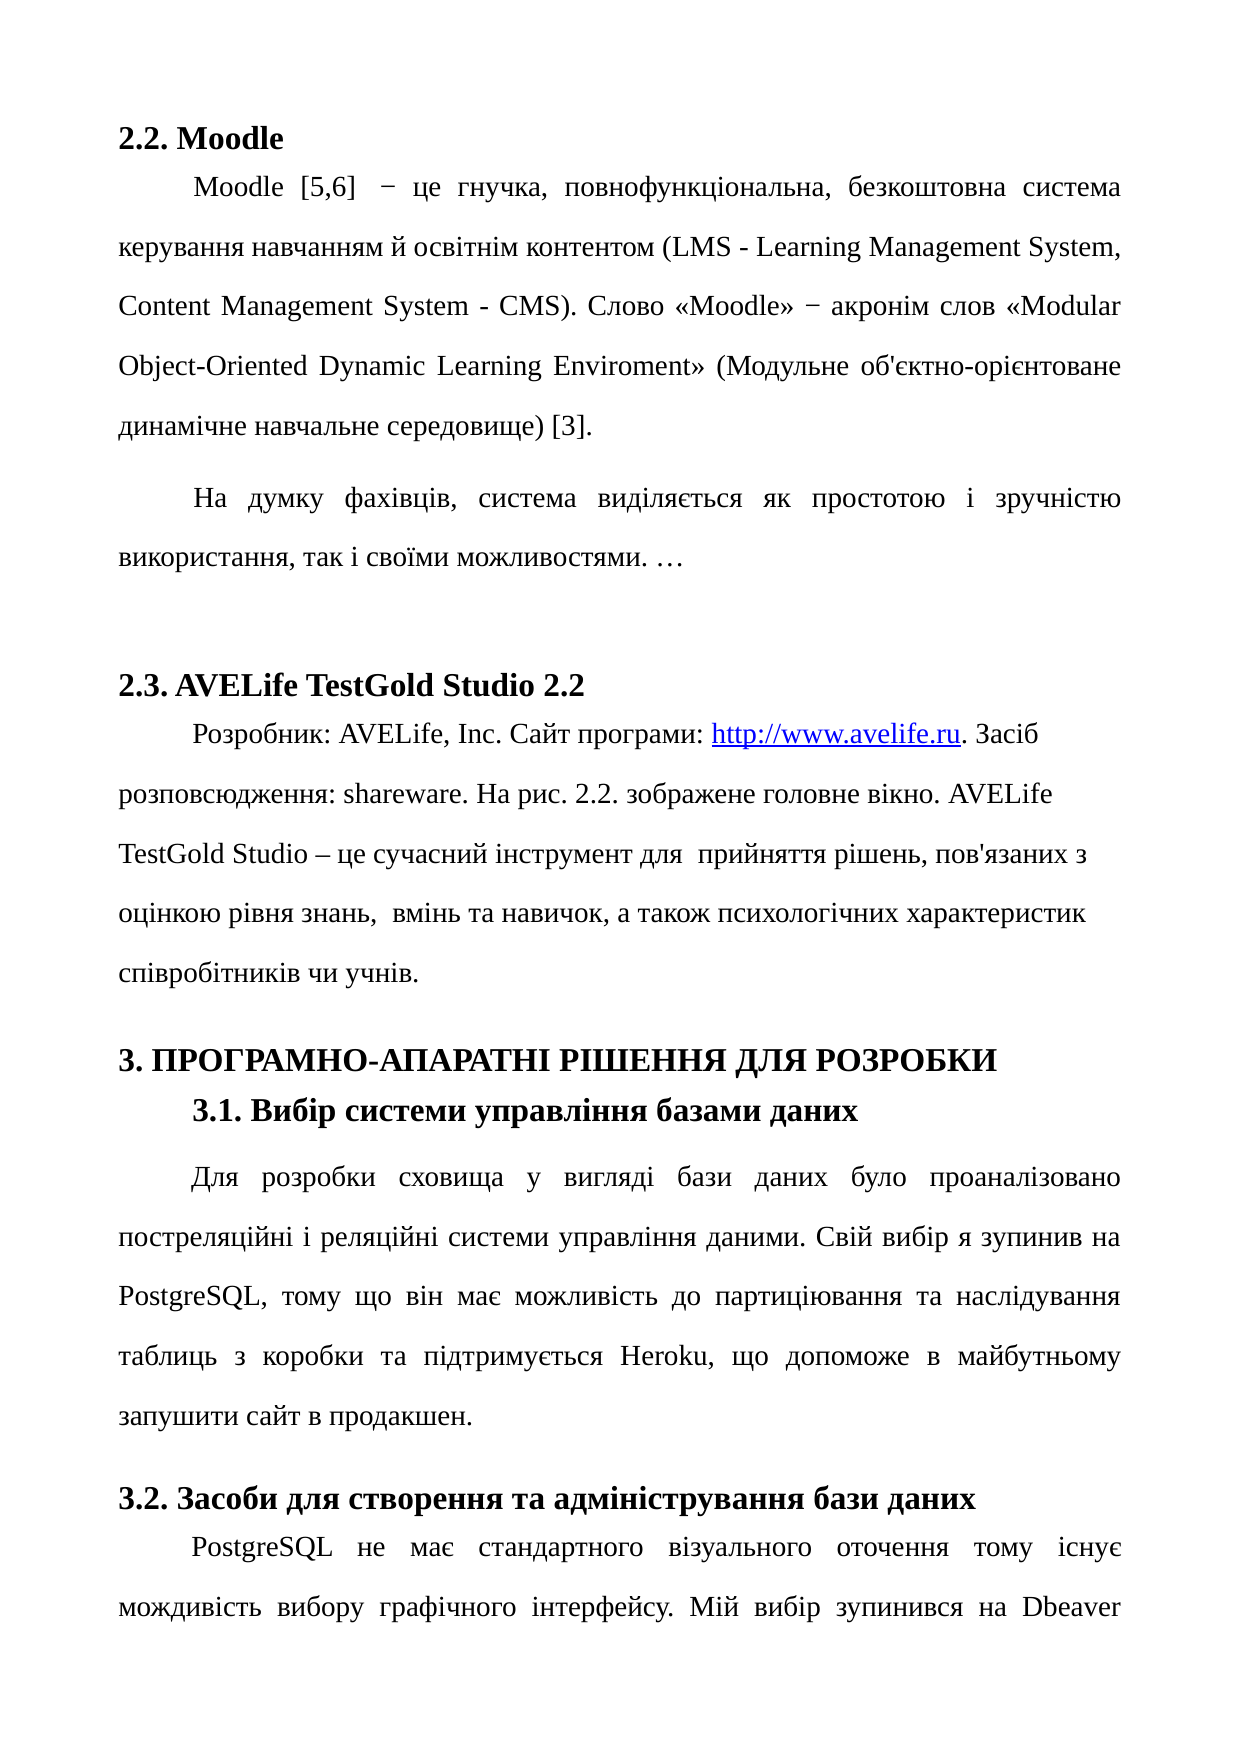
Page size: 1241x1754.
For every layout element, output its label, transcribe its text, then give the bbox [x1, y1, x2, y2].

text Moodle [5,6] − це гнучка, повнофункціональна, безкоштовна система керування навчанням й освітнім контентом (LMS - Learning Мanagement System, Content Management System - СМS). Слово «Moodle» − акронім слов «Modular Object-Oriented Dynamic Learning Enviroment» (Модульне об'єктно-орієнтоване динамічне навчальне середовище) [3]. [118, 169, 1122, 441]
subtitle 2.2. Moodle [118, 118, 1122, 156]
subtitle 3. ПРОГРАМНО-АПАРАТНІ РІШЕННЯ ДЛЯ РОЗРОБКИ [118, 1040, 1122, 1078]
text 3.1. Вибір системи управління базами даних [118, 1091, 1122, 1129]
subtitle 2.3. AVELife TestGold Studio 2.2 [118, 666, 1122, 704]
text Розробник: AVELife, Inc. Сайт програми: http://www.avelife.ru. Засіб розповсюдження: shareware. На рис. 2.2. зображене головне вікно. AVELife TestGold Studio – це сучасний інструмент для прийняття рішень, пов'язаних з оцінкою рівня знань, вмінь та навичок, а також психологічних характеристик співробітників чи учнів. [118, 716, 1122, 989]
text На думку фахівців, система виділяється як простотою і зручністю використання, так і своїми можливостями. … [118, 480, 1122, 573]
subtitle 3.2. Засоби для створення та адміністрування бази даних [118, 1478, 1122, 1517]
text Для розробки сховища у вигляді бази даних було проаналізовано постреляційні і реляційні системи управління даними. Свій вибір я зупинив на PostgreSQL, тому що він має можливість до партиціювання та наслідування таблиць з коробки та підтримується Heroku, що допоможе в майбутньому запушити сайт в продакшен. [118, 1159, 1122, 1431]
text PostgreSQL не має стандартного візуального оточення тому існує мождивість вибору графічного інтерфейсу. Мій вибір зупинився на Dbeaver [118, 1529, 1122, 1622]
